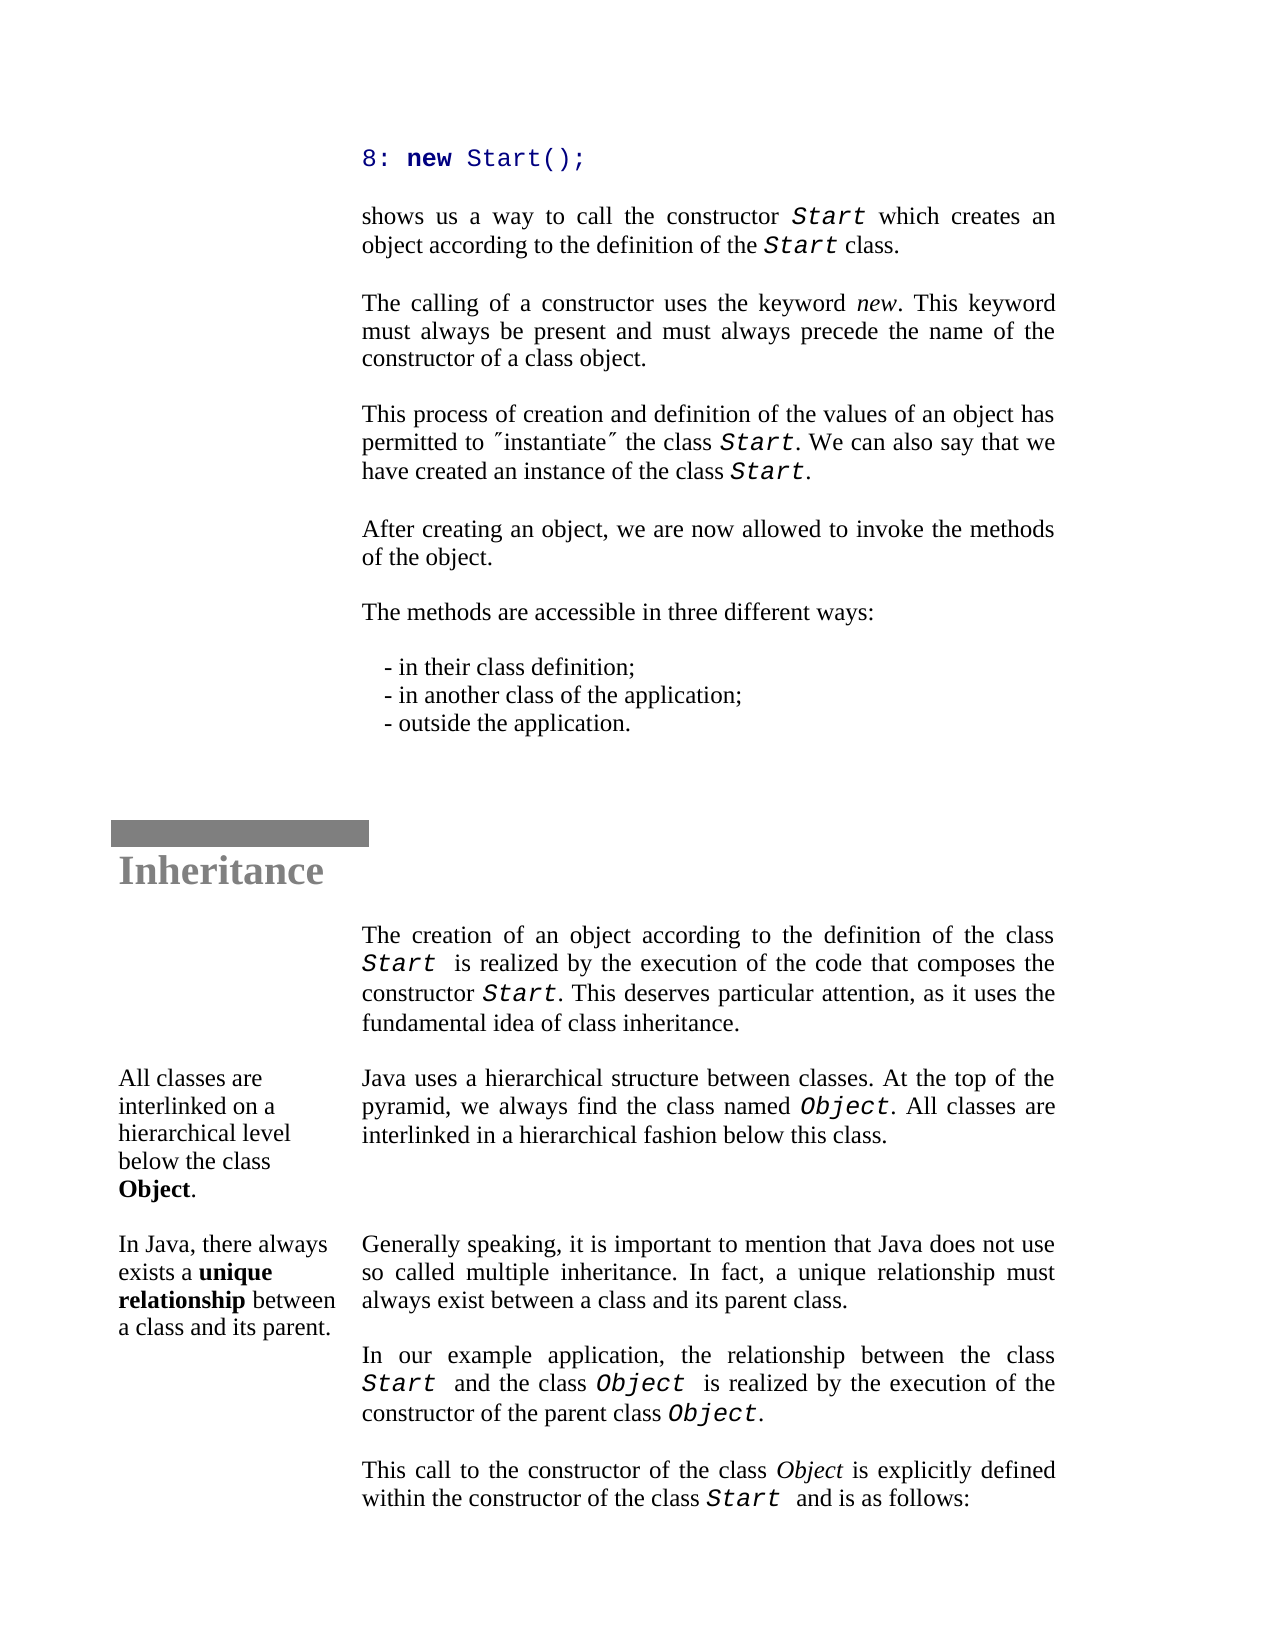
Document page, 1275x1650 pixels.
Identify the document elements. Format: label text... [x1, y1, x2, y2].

table_header [111, 202, 354, 261]
table_header In Java, there always exists a unique relationship between a class and its parent. [111, 1230, 354, 1341]
table_cell In our example application, the relationship between the class Start and the class Object is realized by the execution of the constructor of the parent class Object. [354, 1341, 1063, 1428]
table_header [111, 400, 354, 487]
table_header Generally speaking, it is important to mention that Java does not use so called multiple inheritance. In fact, a unique relationship must always exist between a class and its parent class. [354, 1230, 1063, 1341]
table_header Java uses a hierarchical structure between classes. At the top of the pyramid, we always find the class named Object. All classes are interlinked in a hierarchical fashion below this class. [354, 1064, 1063, 1203]
table_header The calling of a constructor uses the keyword new. This keyword must always be present and must always precede the name of the constructor of a class object. [354, 289, 1063, 372]
table_header 8: new Start(); [354, 146, 1063, 174]
table_header [111, 515, 354, 570]
table_header The creation of an object according to the definition of the class Start is realized by the execution of the code that composes the constructor Start. This deserves particular attention, as it uses the fundamental idea of class inheritance. [354, 921, 1063, 1036]
table_header After creating an object, we are now allowed to invoke the methods of the object. [354, 515, 1063, 570]
table_header [111, 921, 354, 1036]
table_header [111, 146, 354, 174]
table_header [111, 820, 369, 847]
table_header shows us a way to call the constructor Start which creates an object according to the definition of the Start class. [354, 202, 1063, 261]
table_header This process of creation and definition of the values of an object has permitted to instantiate the class Start. We can also say that we have created an instance of the class Start. [354, 400, 1063, 487]
table_cell [111, 1341, 354, 1428]
table_header [111, 598, 354, 737]
table_header All classes are interlinked on a hierarchical level below the class Object. [111, 1064, 354, 1203]
table_header This call to the constructor of the class Object is explicitly defined within the constructor of the class Start and is as follows: [354, 1456, 1063, 1514]
table_header [111, 289, 354, 372]
subtitle Inheritance [118, 847, 1157, 894]
table_header The methods are accessible in three different ways: - in their class definition; - in another class of the application; - outside the application. [354, 598, 1063, 737]
table_header [111, 1456, 354, 1514]
